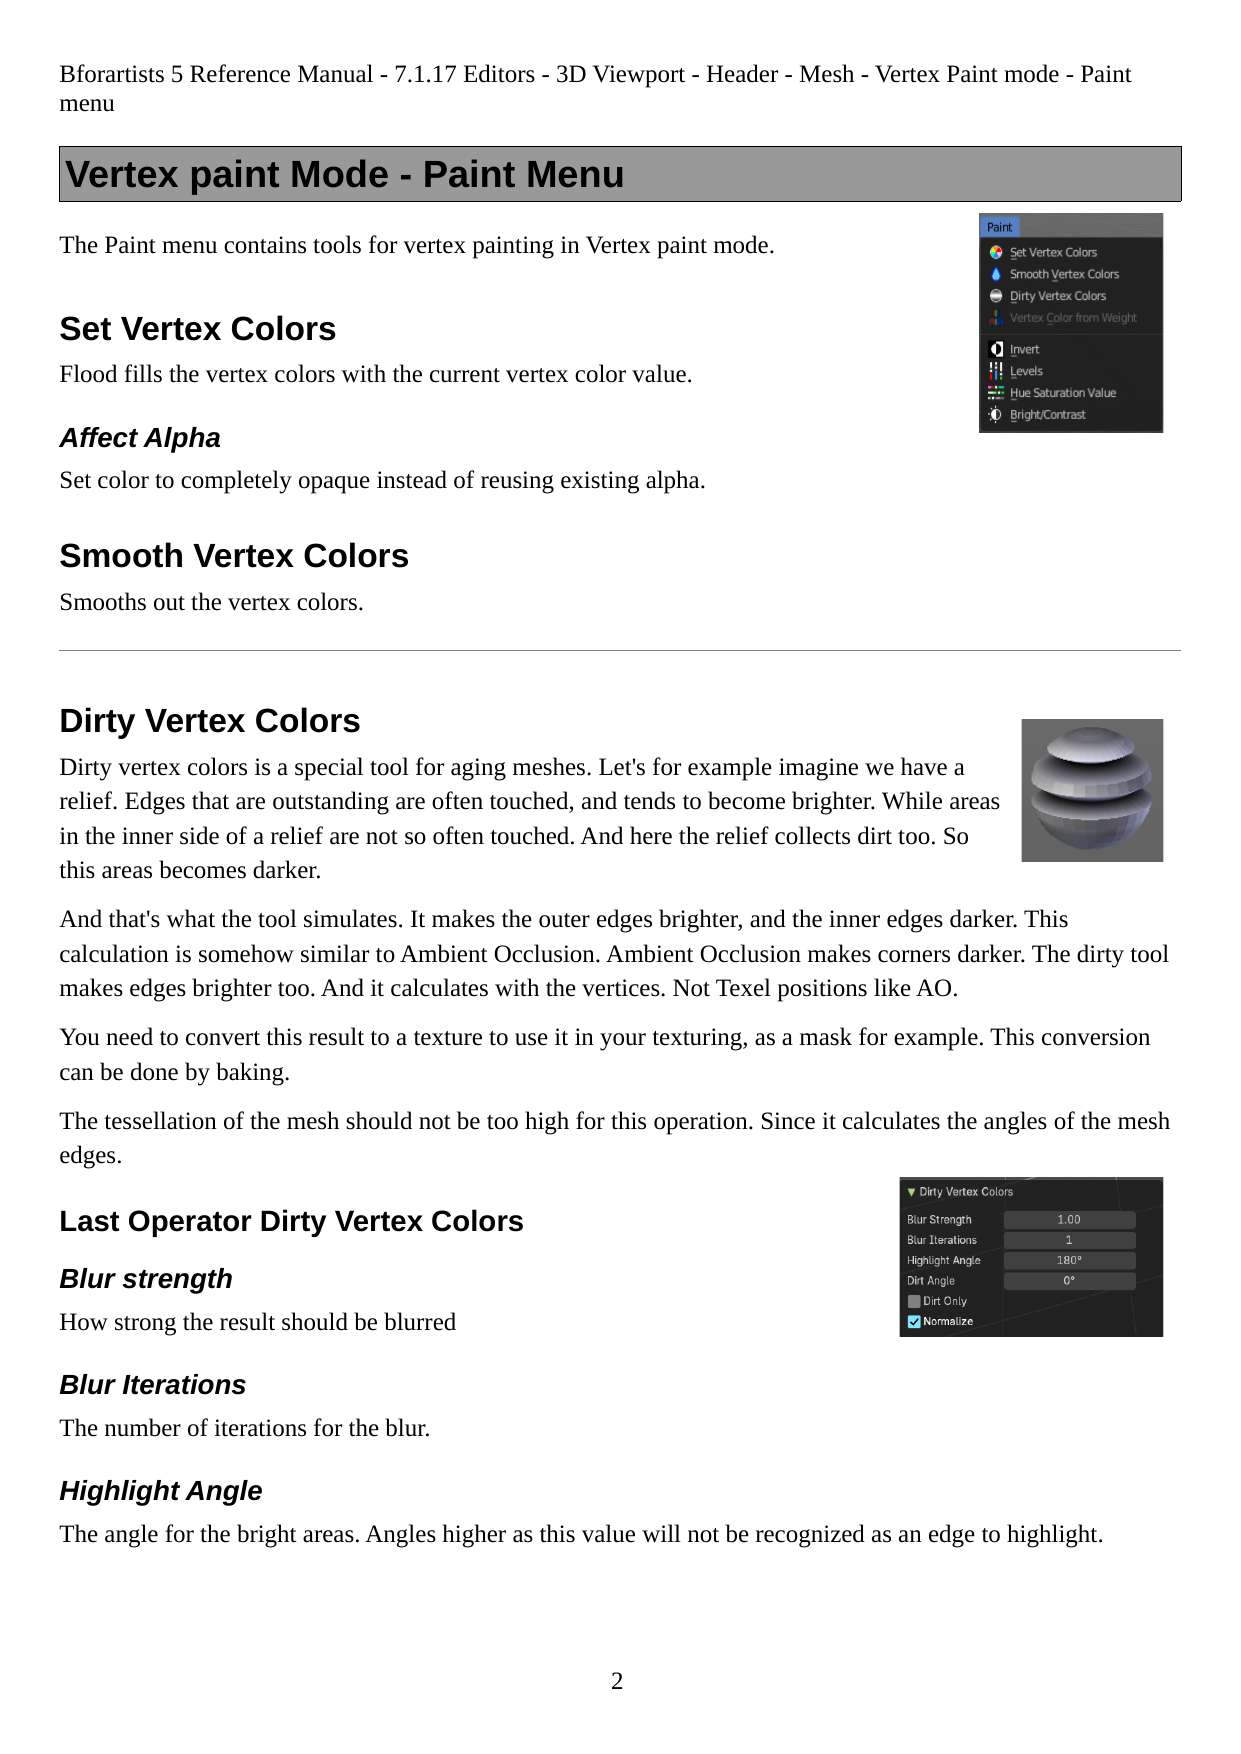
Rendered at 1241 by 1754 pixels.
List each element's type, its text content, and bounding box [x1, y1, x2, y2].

text How strong the result should be blurred [59, 1307, 899, 1336]
text Dirty vertex colors is a special tool for aging meshes. Let's for example imagine we have a relief. Edges that are outstanding are often touched, and tends to become brighter. While areas in the inner side of a relief are not so often touched. And here the relief collects dirt too. So this areas becomes darker. [59, 752, 1181, 884]
text Smooths out the vertex colors. [59, 587, 1181, 615]
subtitle Highlight Angle [59, 1474, 1181, 1506]
subtitle [1164, 308, 1181, 347]
text And that's what the tool simulates. It makes the outer edges brighter, and the inner edges darker. This calculation is somehow similar to Ambient Occlusion. Ambient Occlusion makes corners darker. The dirty tool makes edges brighter too. And it calculates with the vertices. Not Texel positions like AO. [59, 904, 1181, 1002]
text The number of iterations for the blur. [59, 1413, 1181, 1442]
subtitle Affect Alpha [59, 421, 1181, 453]
subtitle [1164, 1263, 1181, 1294]
subtitle Last Operator Dirty Vertex Colors [59, 1204, 899, 1238]
text Set color to completely opaque instead of reusing existing alpha. [59, 466, 1181, 494]
text The Paint menu contains tools for vertex painting in Vertex paint mode. [59, 230, 979, 259]
text The angle for the bright areas. Angles higher as this value will not be recognized as an edge to highlight. [59, 1519, 1181, 1548]
subtitle Dirty Vertex Colors [59, 701, 1181, 739]
text Flood fills the vertex colors with the current vertex color value. [59, 359, 979, 388]
picture [1021, 719, 1164, 862]
text The tessellation of the mesh should not be too high for this operation. Since it calculates the angles of the mesh edges. [59, 1106, 1181, 1169]
text You need to convert this result to a texture to use it in your texturing, as a mask for example. This conversion can be done by baking. [59, 1022, 1181, 1086]
subtitle Smooth Vertex Colors [59, 535, 1181, 574]
picture [899, 1177, 1164, 1337]
picture [979, 213, 1164, 433]
subtitle Blur strength [59, 1263, 899, 1294]
subtitle Set Vertex Colors [59, 308, 979, 347]
subtitle Blur Iterations [59, 1369, 1181, 1401]
table_header Vertex paint Mode - Paint Menu [60, 147, 1181, 201]
